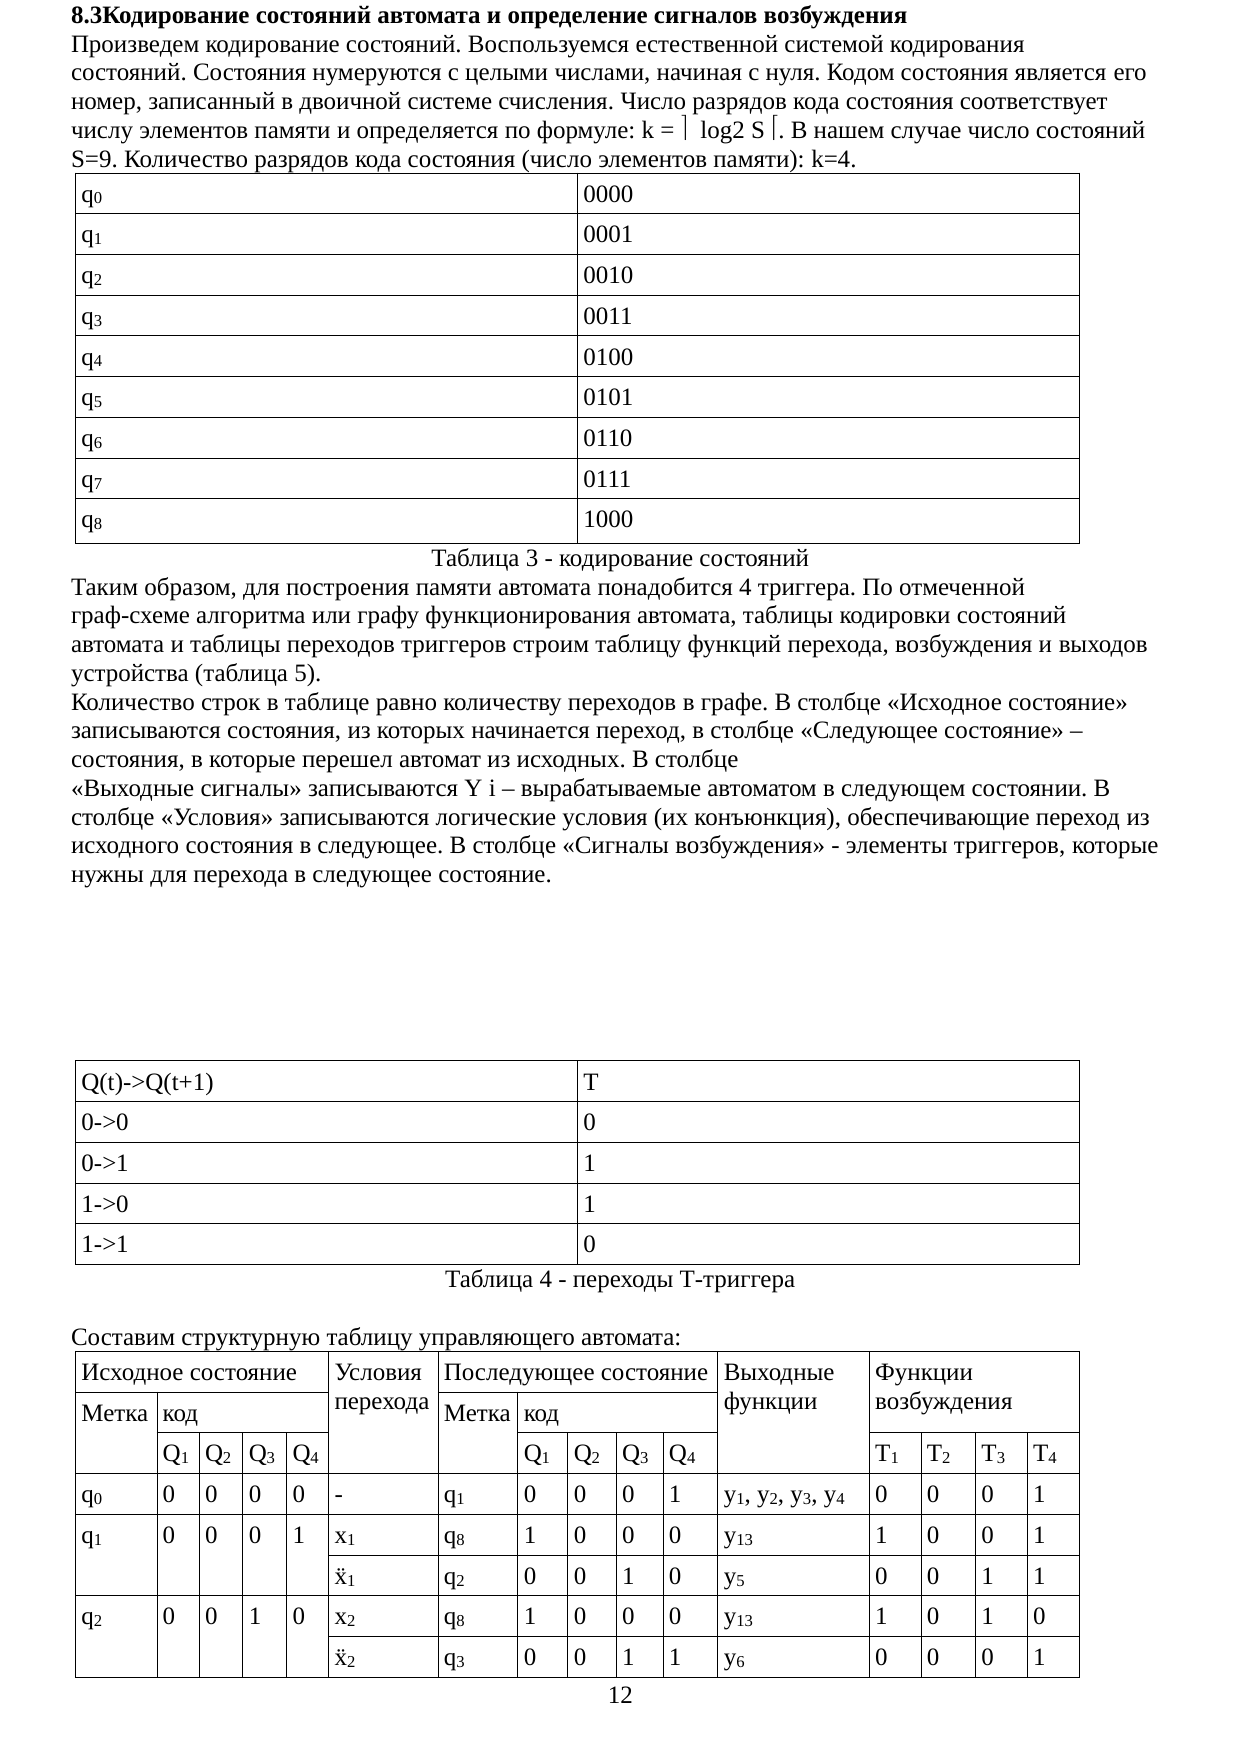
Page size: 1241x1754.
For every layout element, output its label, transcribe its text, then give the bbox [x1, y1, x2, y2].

table_cell q5 [76, 377, 577, 417]
table_cell q8 [439, 1596, 517, 1636]
table_cell ẍ2 [329, 1637, 438, 1677]
table_cell 0 [578, 1224, 1079, 1264]
table_cell 0 [568, 1474, 616, 1514]
table_cell 0 [870, 1474, 921, 1514]
table_cell Т4 [1028, 1433, 1079, 1473]
table_cell 0 [870, 1556, 921, 1595]
table_cell 0101 [578, 377, 1079, 417]
table_cell Q4 [664, 1433, 717, 1473]
table_cell 0011 [578, 296, 1079, 335]
table_cell 0 [922, 1474, 975, 1514]
table_cell 1 [518, 1596, 567, 1636]
table_cell y13 [718, 1515, 869, 1554]
table_cell q1 [439, 1474, 517, 1514]
table_cell код [518, 1393, 717, 1432]
table_cell 1 [1028, 1474, 1079, 1514]
table_cell 0 [922, 1637, 975, 1677]
table_cell q2 [439, 1556, 517, 1595]
text состояний. Состояния нумеруются с целыми числами, начиная с нуля. Кодом состояния является его номер, записанный в двоичной системе счисления. Число разрядов кода состояния соответствует числу элементов памяти и определяется по формуле: k =  log2 S . В нашем случае число состояний S=9. Количество разрядов кода состояния (число элементов памяти): k=4. [71, 57, 1169, 172]
table_cell q0 [76, 1474, 157, 1514]
table_cell 0 [922, 1515, 975, 1554]
table_cell Метка [439, 1393, 517, 1473]
table_cell 1 [578, 1184, 1079, 1223]
table_cell q8 [76, 499, 577, 542]
text «Выходные сигналы» записываются Y i – вырабатываемые автоматом в следующем состоянии. В столбце «Условия» записываются логические условия (их конъюнкция), обеспечивающие переход из исходного состояния в следующее. В столбце «Сигналы возбуждения» - элементы триггеров, которые нужны для перехода в следующее состояние. [71, 773, 1169, 888]
table_cell 0 [664, 1556, 717, 1595]
text граф-схеме алгоритма или графу функционирования автомата, таблицы кодировки состояний [71, 600, 1169, 629]
table_cell 0 [243, 1515, 286, 1595]
table_header Выходные функции [718, 1352, 869, 1473]
table_cell 0 [617, 1474, 663, 1514]
table_cell 0 [518, 1474, 567, 1514]
text 8.3Кодирование состояний автомата и определение сигналов возбуждения [71, 0, 1169, 29]
table_cell 0 [922, 1556, 975, 1595]
table_cell 1 [1028, 1637, 1079, 1677]
table_cell q6 [76, 418, 577, 458]
table_cell 1 [1028, 1515, 1079, 1554]
table_cell q2 [76, 255, 577, 295]
table_cell Т1 [870, 1433, 921, 1473]
table_cell Q1 [518, 1433, 567, 1473]
table_cell 0 [1028, 1596, 1079, 1636]
table_cell 0 [976, 1637, 1027, 1677]
text Таблица 3 - кодирование состояний [71, 543, 1169, 572]
table_cell 0111 [578, 459, 1079, 498]
table_cell q8 [439, 1515, 517, 1554]
table_cell 0 [287, 1596, 328, 1677]
table_header Функции возбуждения [870, 1352, 1079, 1432]
table_cell 0 [200, 1515, 242, 1595]
table_cell Т2 [922, 1433, 975, 1473]
table_cell q7 [76, 459, 577, 498]
table_cell 0 [200, 1474, 242, 1514]
table_cell q2 [76, 1596, 157, 1677]
table_cell 1 [976, 1596, 1027, 1636]
table_cell 1000 [578, 499, 1079, 542]
table_cell q1 [76, 1515, 157, 1595]
table_cell 0 [568, 1515, 616, 1554]
table_cell 0 [518, 1556, 567, 1595]
table_cell q3 [76, 296, 577, 335]
table_cell 1->0 [76, 1184, 577, 1223]
text Произведем кодирование состояний. Воспользуемся естественной системой кодирования [71, 29, 1169, 57]
table_cell 1 [664, 1474, 717, 1514]
table_header Т [578, 1061, 1079, 1101]
table_cell 1 [976, 1556, 1027, 1595]
table_cell x2 [329, 1596, 438, 1636]
text Таким образом, для построения памяти автомата понадобится 4 триггера. По отмеченной [71, 572, 1169, 600]
table_cell Q3 [243, 1433, 286, 1473]
table_cell 0100 [578, 336, 1079, 376]
table_cell код [158, 1393, 328, 1432]
table_cell Метка [76, 1393, 157, 1473]
table_cell 0 [617, 1515, 663, 1554]
table_cell 0110 [578, 418, 1079, 458]
table_cell q4 [76, 336, 577, 376]
table_cell 0 [617, 1596, 663, 1636]
table_cell 1 [870, 1515, 921, 1554]
table_header Исходное состояние [76, 1352, 328, 1392]
table_cell 0 [568, 1596, 616, 1636]
table_header 0000 [578, 174, 1079, 213]
table_cell q3 [439, 1637, 517, 1677]
table_cell 1 [664, 1637, 717, 1677]
table_cell 1->1 [76, 1224, 577, 1264]
text Таблица 4 - переходы Т-триггера [71, 1264, 1169, 1293]
table_cell Q2 [568, 1433, 616, 1473]
text Количество строк в таблице равно количеству переходов в графе. В столбце «Исходное состояние» записываются состояния, из которых начинается переход, в столбце «Следующее состояние» –состояния, в которые перешел автомат из исходных. В столбце [71, 687, 1169, 773]
table_cell 0 [976, 1515, 1027, 1554]
table_cell 0 [870, 1637, 921, 1677]
table_cell 0 [568, 1556, 616, 1595]
table_cell 0->0 [76, 1102, 577, 1142]
table_cell y5 [718, 1556, 869, 1595]
table_cell ẍ1 [329, 1556, 438, 1595]
table_cell 0 [158, 1474, 199, 1514]
table_header Q(t)->Q(t+1) [76, 1061, 577, 1101]
table_cell 0 [664, 1596, 717, 1636]
table_cell 0->1 [76, 1143, 577, 1183]
table_cell 0 [200, 1596, 242, 1677]
table_cell 1 [870, 1596, 921, 1636]
table_cell 0010 [578, 255, 1079, 295]
table_cell 1 [518, 1515, 567, 1554]
table_cell Т3 [976, 1433, 1027, 1473]
table_cell 0 [518, 1637, 567, 1677]
table_cell 0 [158, 1596, 199, 1677]
table_cell 1 [617, 1556, 663, 1595]
table_cell 1 [1028, 1556, 1079, 1595]
table_cell y1, y2, y3, y4 [718, 1474, 869, 1514]
text автомата и таблицы переходов триггеров строим таблицу функций перехода, возбуждения и выходов устройства (таблица 5). [71, 629, 1169, 687]
table_cell 0 [158, 1515, 199, 1595]
table_header Последующее состояние [439, 1352, 717, 1392]
table_cell y13 [718, 1596, 869, 1636]
table_cell 0 [243, 1474, 286, 1514]
table_cell 0 [922, 1596, 975, 1636]
table_cell 1 [617, 1637, 663, 1677]
table_cell q1 [76, 214, 577, 254]
table_cell 0 [664, 1515, 717, 1554]
table_cell 0 [578, 1102, 1079, 1142]
table_cell Q3 [617, 1433, 663, 1473]
table_cell 1 [287, 1515, 328, 1595]
table_cell - [329, 1474, 438, 1514]
table_header Условия перехода [329, 1352, 438, 1473]
table_cell 0 [287, 1474, 328, 1514]
table_cell Q2 [200, 1433, 242, 1473]
table_cell 0001 [578, 214, 1079, 254]
text Составим структурную таблицу управляющего автомата: [71, 1322, 1169, 1351]
table_cell Q1 [158, 1433, 199, 1473]
table_cell 1 [243, 1596, 286, 1677]
table_header q0 [76, 174, 577, 213]
table_cell 1 [578, 1143, 1079, 1183]
table_cell y6 [718, 1637, 869, 1677]
table_cell 0 [976, 1474, 1027, 1514]
table_cell x1 [329, 1515, 438, 1554]
table_cell 0 [568, 1637, 616, 1677]
table_cell Q4 [287, 1433, 328, 1473]
